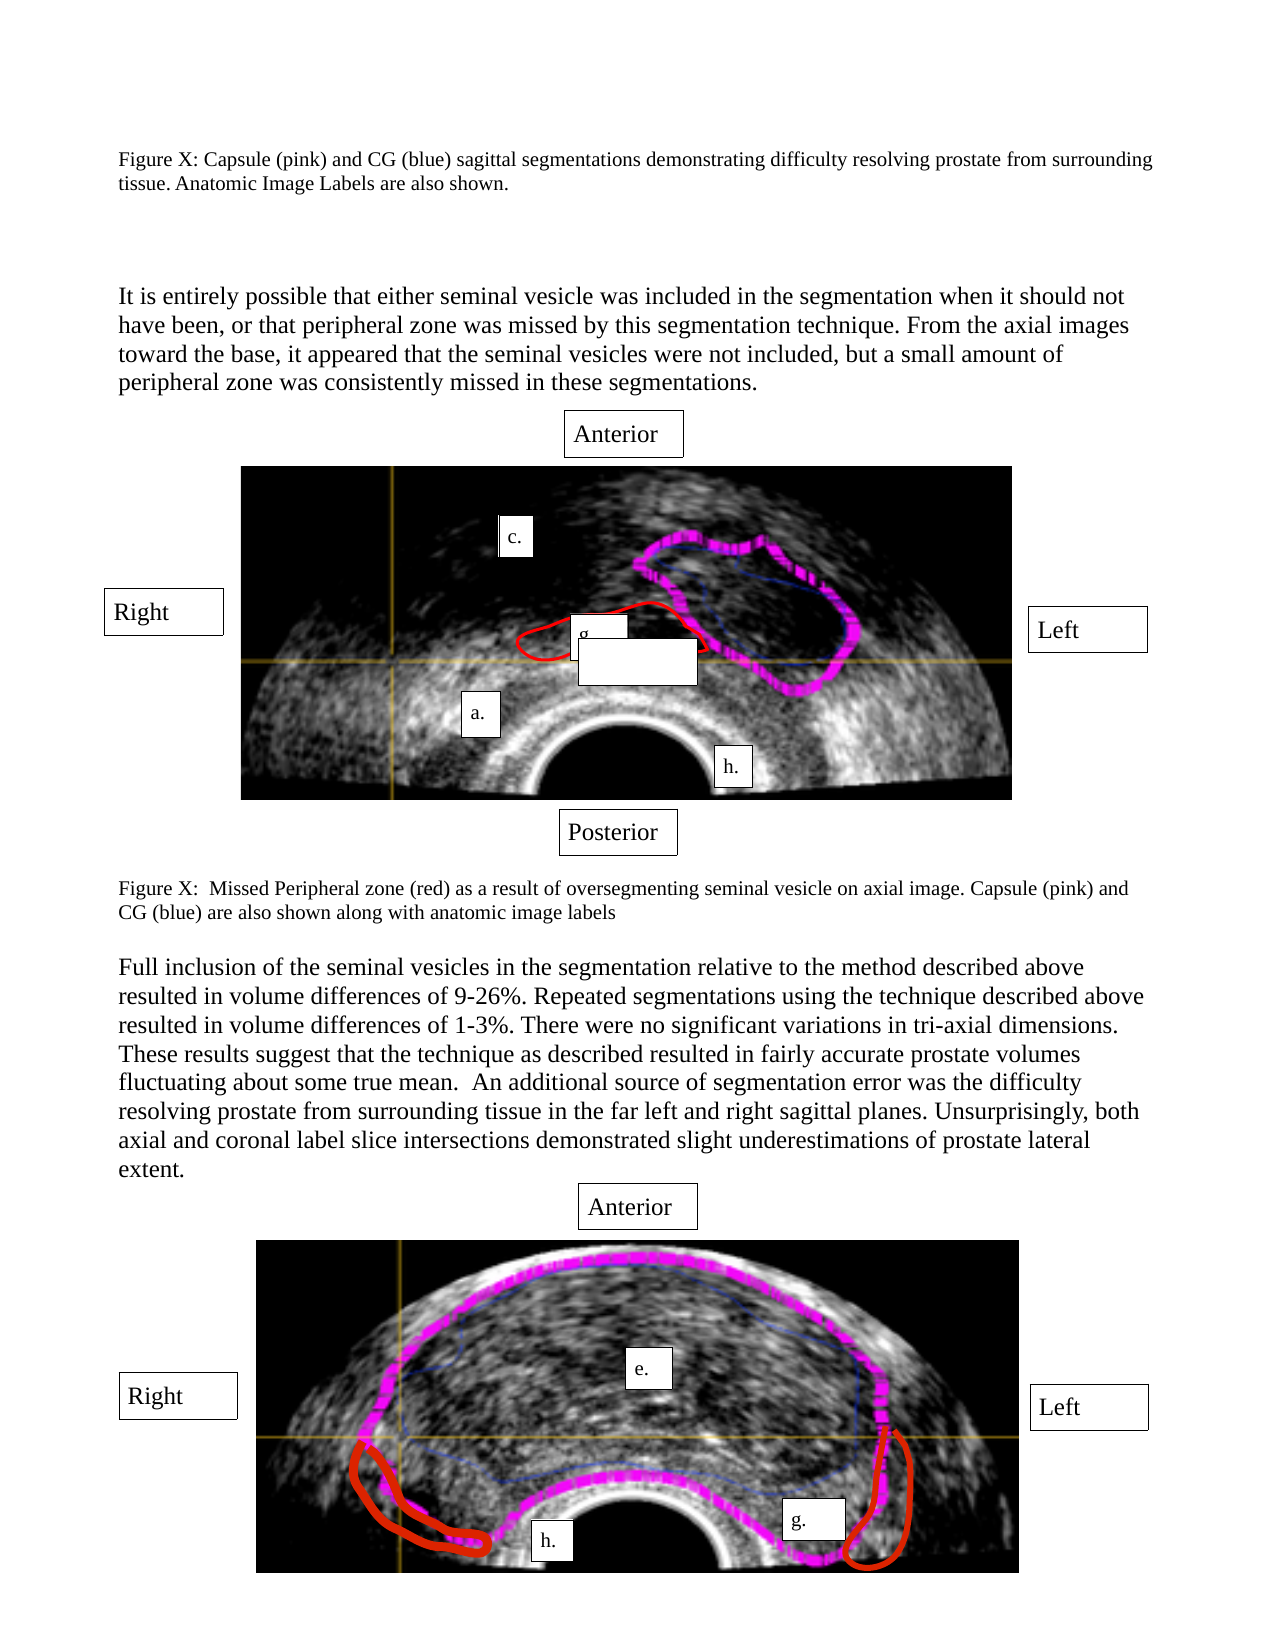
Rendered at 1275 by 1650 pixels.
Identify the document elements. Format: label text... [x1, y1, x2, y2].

text Full inclusion of the seminal vesicles in the segmentation relative to the method described above resulted in volume differences of 9-26%. Repeated segmentations using the technique described above resulted in volume differences of 1-3%. There were no significant variations in tri-axial dimensions. These results suggest that the technique as described resulted in fairly accurate prostate volumes fluctuating about some true mean. An additional source of segmentation error was the difficulty resolving prostate from surrounding tissue in the far left and right sagittal planes. Unsurprisingly, both axial and coronal label slice intersections demonstrated slight underestimations of prostate lateral extent. [118, 952, 1157, 1182]
text h. [540, 1528, 564, 1552]
text Figure X: Capsule (pink) and CG (blue) sagittal segmentations demonstrating difficulty resolving prostate from surrounding tissue. Anatomic Image Labels are also shown. [118, 147, 1157, 195]
text Anterior [587, 1192, 688, 1221]
text Right [127, 1381, 228, 1410]
text Anterior [573, 419, 674, 448]
text Figure X: Missed Peripheral zone (red) as a result of oversegmenting seminal vesicle on axial image. Capsule (pink) and CG (blue) are also shown along with anatomic image labels [118, 876, 1157, 924]
text Left [1037, 615, 1138, 643]
text g. [791, 1507, 836, 1531]
text g. [579, 622, 619, 638]
text e. [634, 1356, 663, 1380]
text a. [470, 700, 491, 724]
text It is entirely possible that either seminal vesicle was included in the segmentation when it should not have been, or that peripheral zone was missed by this segmentation technique. From the axial images toward the base, it appeared that the seminal vesicles were not included, but a small amount of peripheral zone was consistently missed in these segmentations. [118, 281, 1157, 396]
picture [256, 1240, 1019, 1573]
text c. [507, 524, 524, 548]
text h. [723, 754, 743, 778]
text Right [113, 597, 214, 626]
text Left [1038, 1392, 1139, 1421]
picture [240, 466, 1012, 800]
text Posterior [568, 817, 668, 846]
